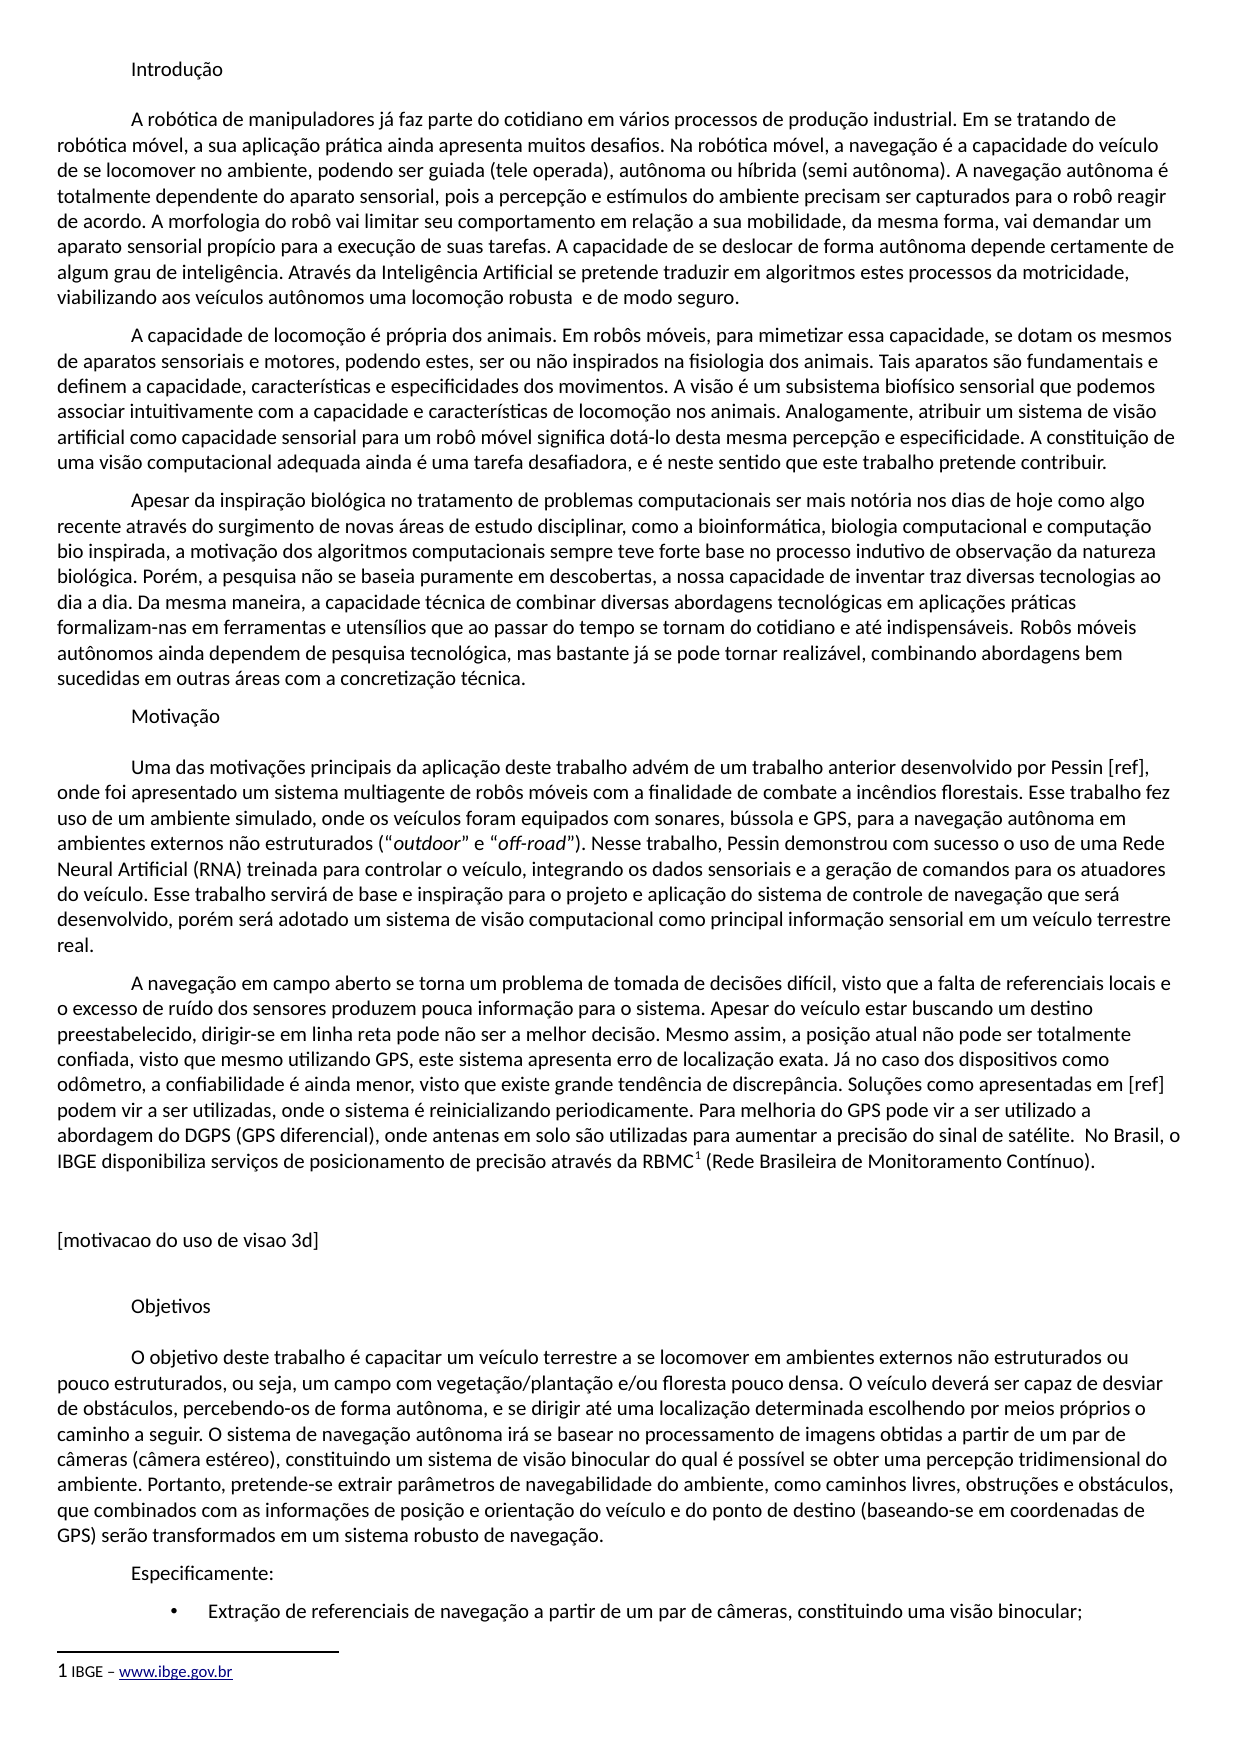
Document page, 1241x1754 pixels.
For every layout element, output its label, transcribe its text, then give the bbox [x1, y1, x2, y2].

text Uma das motivações principais da aplicação deste trabalho advém de um trabalho anterior desenvolvido por Pessin [ref], onde foi apresentado um sistema multiagente de robôs móveis com a finalidade de combate a incêndios florestais. Esse trabalho fez uso de um ambiente simulado, onde os veículos foram equipados com sonares, bússola e GPS, para a navegação autônoma em ambientes externos não estruturados (“outdoor” e “off-road”). Nesse trabalho, Pessin demonstrou com sucesso o uso de uma Rede Neural Artificial (RNA) treinada para controlar o veículo, integrando os dados sensoriais e a geração de comandos para os atuadores do veículo. Esse trabalho servirá de base e inspiração para o projeto e aplicação do sistema de controle de navegação que será desenvolvido, porém será adotado um sistema de visão computacional como principal informação sensorial em um veículo terrestre real. [57, 754, 1183, 957]
text A robótica de manipuladores já faz parte do cotidiano em vários processos de produção industrial. Em se tratando de robótica móvel, a sua aplicação prática ainda apresenta muitos desafios. Na robótica móvel, a navegação é a capacidade do veículo de se locomover no ambiente, podendo ser guiada (tele operada), autônoma ou híbrida (semi autônoma). A navegação autônoma é totalmente dependente do aparato sensorial, pois a percepção e estímulos do ambiente precisam ser capturados para o robô reagir de acordo. A morfologia do robô vai limitar seu comportamento em relação a sua mobilidade, da mesma forma, vai demandar um aparato sensorial propício para a execução de suas tarefas. A capacidade de se deslocar de forma autônoma depende certamente de algum grau de inteligência. Através da Inteligência Artificial se pretende traduzir em algoritmos estes processos da motricidade, viabilizando aos veículos autônomos uma locomoção robusta e de modo seguro. [57, 107, 1183, 310]
text Especificamente: [57, 1560, 1183, 1586]
text A capacidade de locomoção é própria dos animais. Em robôs móveis, para mimetizar essa capacidade, se dotam os mesmos de aparatos sensoriais e motores, podendo estes, ser ou não inspirados na fisiologia dos animais. Tais aparatos são fundamentais e definem a capacidade, características e especificidades dos movimentos. A visão é um subsistema biofísico sensorial que podemos associar intuitivamente com a capacidade e características de locomoção nos animais. Analogamente, atribuir um sistema de visão artificial como capacidade sensorial para um robô móvel significa dotá-lo desta mesma percepção e especificidade. A constituição de uma visão computacional adequada ainda é uma tarefa desafiadora, e é neste sentido que este trabalho pretende contribuir. [57, 322, 1183, 475]
text Introdução [57, 56, 1183, 81]
text Apesar da inspiração biológica no tratamento de problemas computacionais ser mais notória nos dias de hoje como algo recente através do surgimento de novas áreas de estudo disciplinar, como a bioinformática, biologia computacional e computação bio inspirada, a motivação dos algoritmos computacionais sempre teve forte base no processo indutivo de observação da natureza biológica. Porém, a pesquisa não se baseia puramente em descobertas, a nossa capacidade de inventar traz diversas tecnologias ao dia a dia. Da mesma maneira, a capacidade técnica de combinar diversas abordagens tecnológicas em aplicações práticas formalizam-nas em ferramentas e utensílios que ao passar do tempo se tornam do cotidiano e até indispensáveis. Robôs móveis autônomos ainda dependem de pesquisa tecnológica, mas bastante já se pode tornar realizável, combinando abordagens bem sucedidas em outras áreas com a concretização técnica. [57, 487, 1183, 691]
text [motivacao do uso de visao 3d] [57, 1227, 1183, 1252]
text Motivação [57, 703, 1183, 729]
text O objetivo deste trabalho é capacitar um veículo terrestre a se locomover em ambientes externos não estruturados ou pouco estruturados, ou seja, um campo com vegetação/plantação e/ou floresta pouco densa. O veículo deverá ser capaz de desviar de obstáculos, percebendo-os de forma autônoma, e se dirigir até uma localização determinada escolhendo por meios próprios o caminho a seguir. O sistema de navegação autônoma irá se basear no processamento de imagens obtidas a partir de um par de câmeras (câmera estéreo), constituindo um sistema de visão binocular do qual é possível se obter uma percepção tridimensional do ambiente. Portanto, pretende-se extrair parâmetros de navegabilidade do ambiente, como caminhos livres, obstruções e obstáculos, que combinados com as informações de posição e orientação do veículo e do ponto de destino (baseando-se em coordenadas de GPS) serão transformados em um sistema robusto de navegação. [57, 1344, 1183, 1548]
text Objetivos [57, 1294, 1183, 1319]
list Extração de referenciais de navegação a partir de um par de câmeras, constituindo uma visão binocular; [170, 1598, 1183, 1624]
text A navegação em campo aberto se torna um problema de tomada de decisões difícil, visto que a falta de referenciais locais e o excesso de ruído dos sensores produzem pouca informação para o sistema. Apesar do veículo estar buscando um destino preestabelecido, dirigir-se em linha reta pode não ser a melhor decisão. Mesmo assim, a posição atual não pode ser totalmente confiada, visto que mesmo utilizando GPS, este sistema apresenta erro de localização exata. Já no caso dos dispositivos como odômetro, a confiabilidade é ainda menor, visto que existe grande tendência de discrepância. Soluções como apresentadas em [ref] podem vir a ser utilizadas, onde o sistema é reinicializando periodicamente. Para melhoria do GPS pode vir a ser utilizado a abordagem do DGPS (GPS diferencial), onde antenas em solo são utilizadas para aumentar a precisão do sinal de satélite. No Brasil, o IBGE disponibiliza serviços de posicionamento de precisão através da RBMC (Rede Brasileira de Monitoramento Contínuo). [57, 970, 1183, 1173]
text IBGE – www.ibge.gov.br [57, 1658, 1183, 1683]
